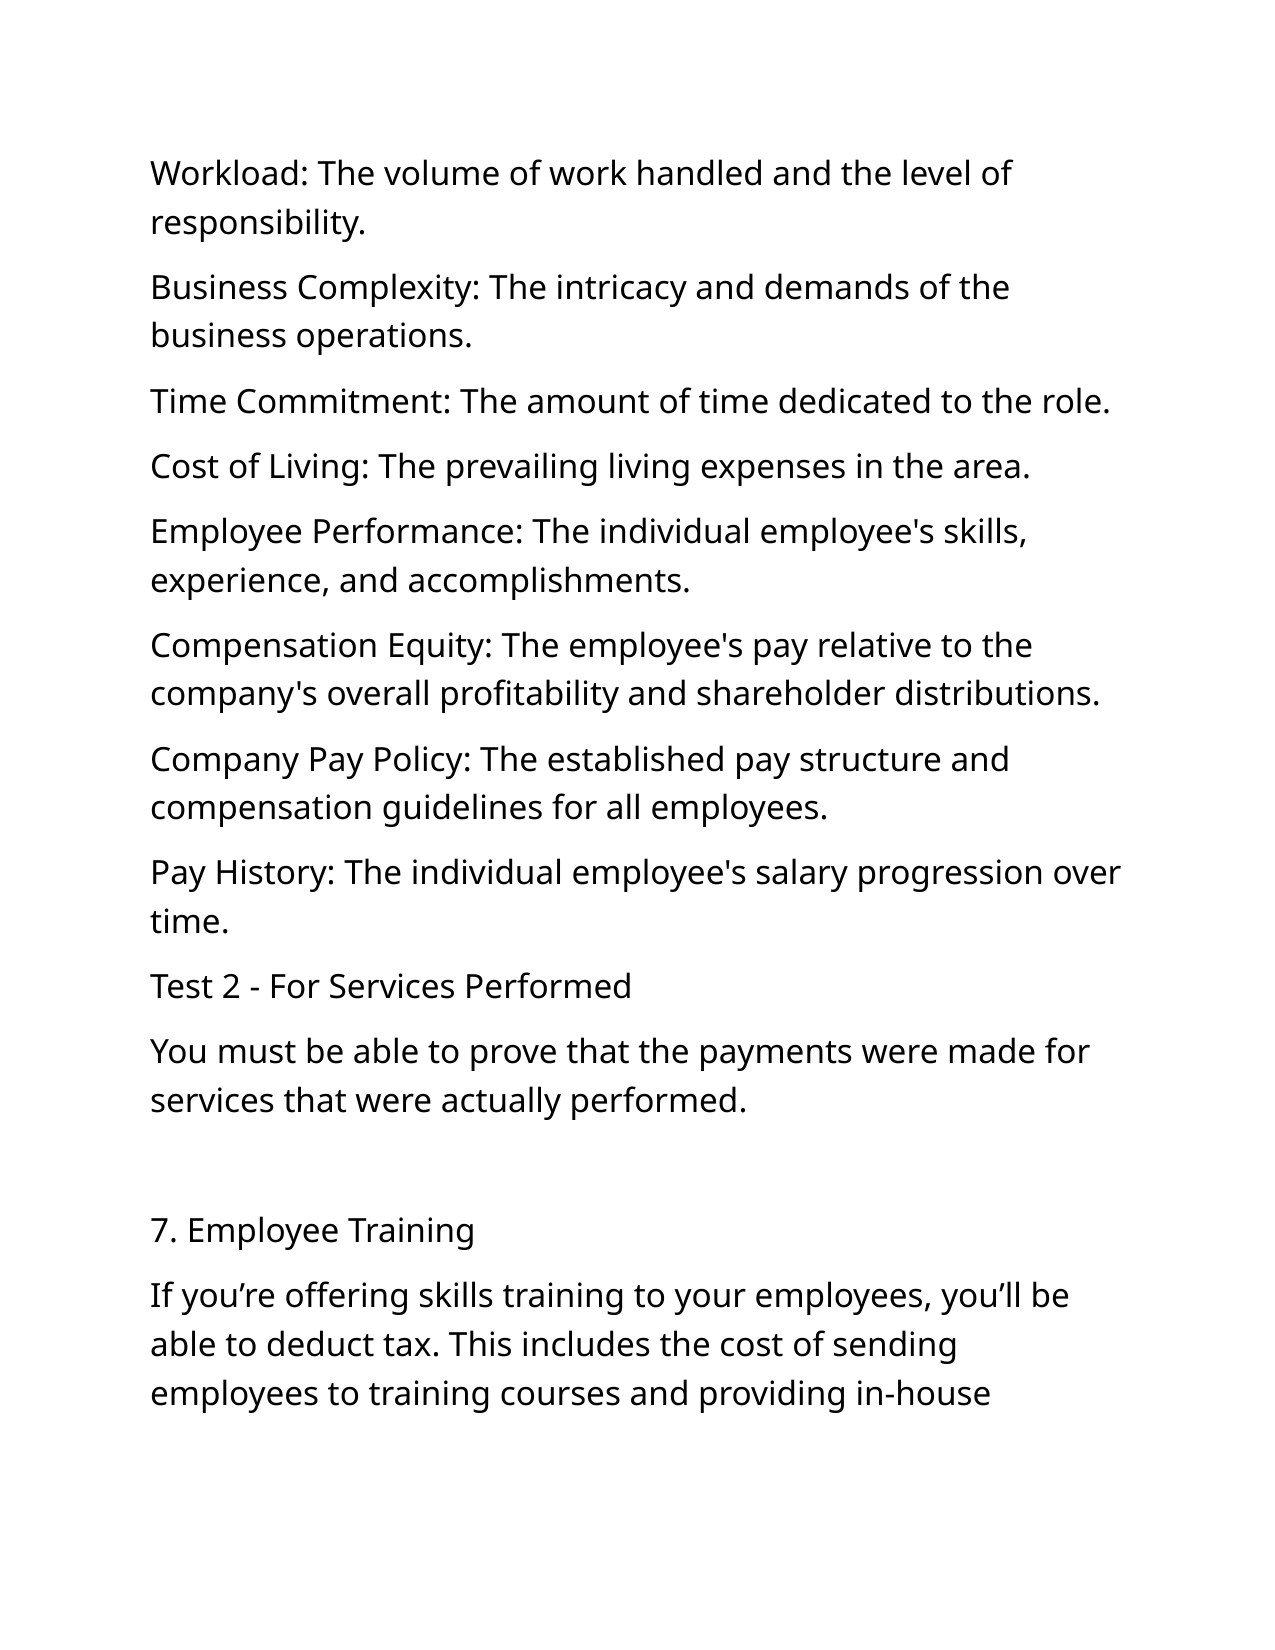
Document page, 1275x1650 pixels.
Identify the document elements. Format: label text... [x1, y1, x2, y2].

text Workload: The volume of work handled and the level of responsibility. [150, 150, 1125, 244]
text Cost of Living: The prevailing living expenses in the area. [150, 443, 1125, 488]
text Time Commitment: The amount of time dedicated to the role. [150, 377, 1125, 423]
text If you’re offering skills training to your employees, you’ll be able to deduct tax. This includes the cost of sending employees to training courses and providing in-house [150, 1272, 1125, 1415]
text 7. Employee Training [150, 1207, 1125, 1252]
text Employee Performance: The individual employee's skills, experience, and accomplishments. [150, 508, 1125, 602]
text Company Pay Policy: The established pay structure and compensation guidelines for all employees. [150, 735, 1125, 829]
text Test 2 - For Services Performed [150, 963, 1125, 1008]
text Compensation Equity: The employee's pay relative to the company's overall profitability and shareholder distributions. [150, 622, 1125, 716]
text Business Complexity: The intricacy and demands of the business operations. [150, 264, 1125, 358]
text Pay History: The individual employee's salary progression over time. [150, 849, 1125, 943]
text You must be able to prove that the payments were made for services that were actually performed. [150, 1028, 1125, 1122]
